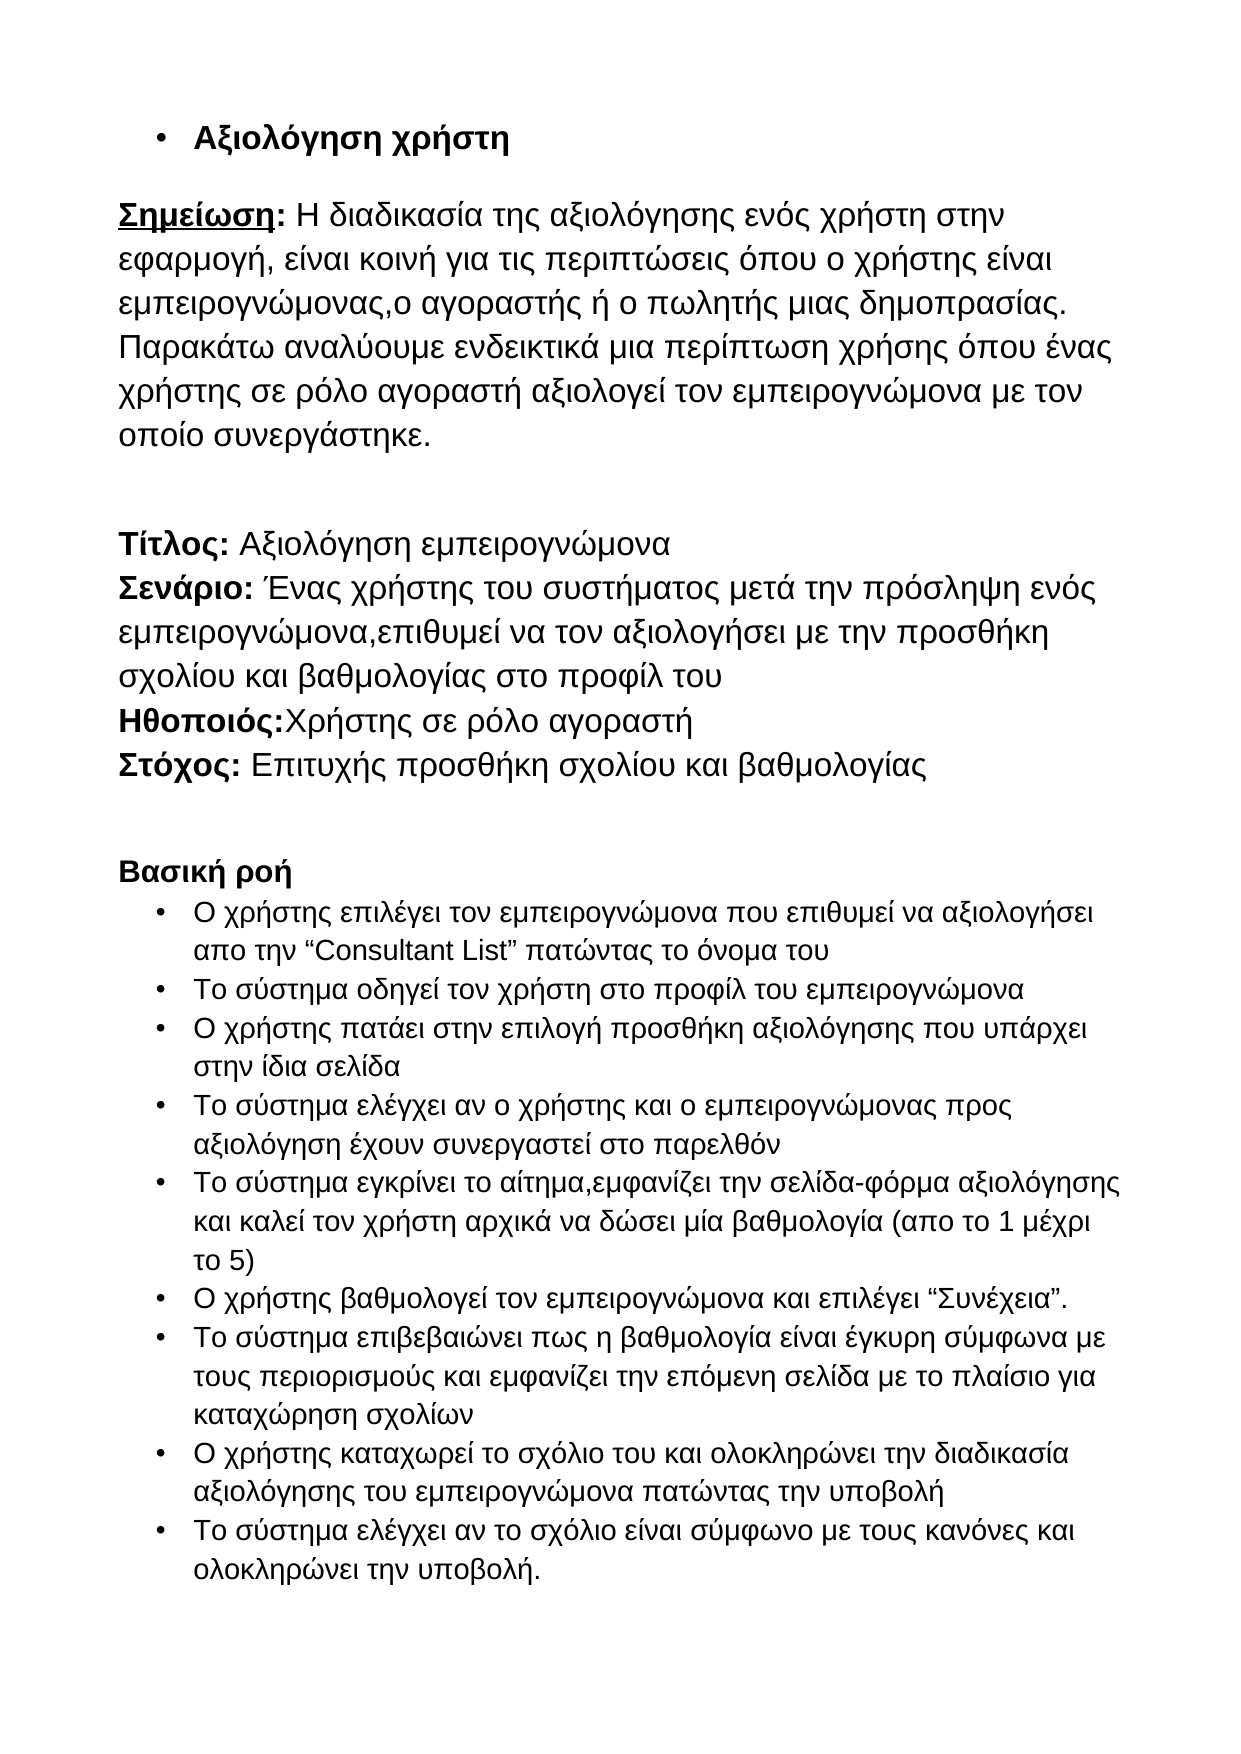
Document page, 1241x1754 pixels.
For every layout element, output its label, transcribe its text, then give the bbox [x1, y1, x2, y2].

text Σημείωση: Η διαδικασία της αξιολόγησης ενός χρήστη στην εφαρμογή, είναι κοινή για τις περιπτώσεις όπου ο χρήστης είναι εμπειρογνώμονας,ο αγοραστής ή ο πωλητής μιας δημοπρασίας. Παρακάτω αναλύουμε ενδεικτικά μια περίπτωση χρήσης όπου ένας χρήστης σε ρόλο αγοραστή αξιολογεί τον εμπειρογνώμονα με τον οποίο συνεργάστηκε. [118, 194, 1122, 454]
list Ο χρήστης επιλέγει τον εμπειρογνώμονα που επιθυμεί να αξιολογήσει απο την “Consultant List” πατώντας το όνομα του [156, 894, 1122, 967]
list Ο χρήστης καταχωρεί το σχόλιο του και ολοκληρώνει την διαδικασία αξιολόγησης του εμπειρογνώμονα πατώντας την υποβολή [156, 1436, 1122, 1508]
list Ο χρήστης πατάει στην επιλογή προσθήκη αξιολόγησης που υπάρχει στην ίδια σελίδα [156, 1011, 1122, 1083]
list Το σύστημα επιβεβαιώνει πως η βαθμολογία είναι έγκυρη σύμφωνα με τους περιορισμούς και εμφανίζει την επόμενη σελίδα με το πλαίσιο για καταχώρηση σχολίων [156, 1320, 1122, 1431]
text Τίτλος: Αξιολόγηση εμπειρογνώμονα [118, 524, 1122, 562]
list Το σύστημα ελέγχει αν το σχόλιο είναι σύμφωνο με τους κανόνες και ολοκληρώνει την υποβολή. [156, 1513, 1122, 1585]
text Σενάριο: Ένας χρήστης του συστήματος μετά την πρόσληψη ενός εμπειρογνώμονα,επιθυμεί να τον αξιολογήσει με την προσθήκη σχολίου και βαθμολογίας στο προφίλ του [118, 568, 1122, 695]
text Ηθοποιός:Χρήστης σε ρόλο αγοραστή [118, 701, 1122, 739]
list Το σύστημα οδηγεί τον χρήστη στο προφίλ του εμπειρογνώμονα [156, 972, 1122, 1006]
list Αξιολόγηση χρήστη [156, 118, 1122, 157]
list Το σύστημα εγκρίνει το αίτημα,εμφανίζει την σελίδα-φόρμα αξιολόγησης και καλεί τον χρήστη αρχικά να δώσει μία βαθμολογία (απο το 1 μέχρι το 5) [156, 1165, 1122, 1276]
text Βασική ροή [118, 853, 1122, 889]
text Στόχος: Επιτυχής προσθήκη σχολίου και βαθμολογίας [118, 745, 1122, 783]
list Το σύστημα ελέγχει αν ο χρήστης και ο εμπειρογνώμονας προς αξιολόγηση έχουν συνεργαστεί στο παρελθόν [156, 1088, 1122, 1160]
list Ο χρήστης βαθμολογεί τον εμπειρογνώμονα και επιλέγει “Συνέχεια”. [156, 1281, 1122, 1315]
